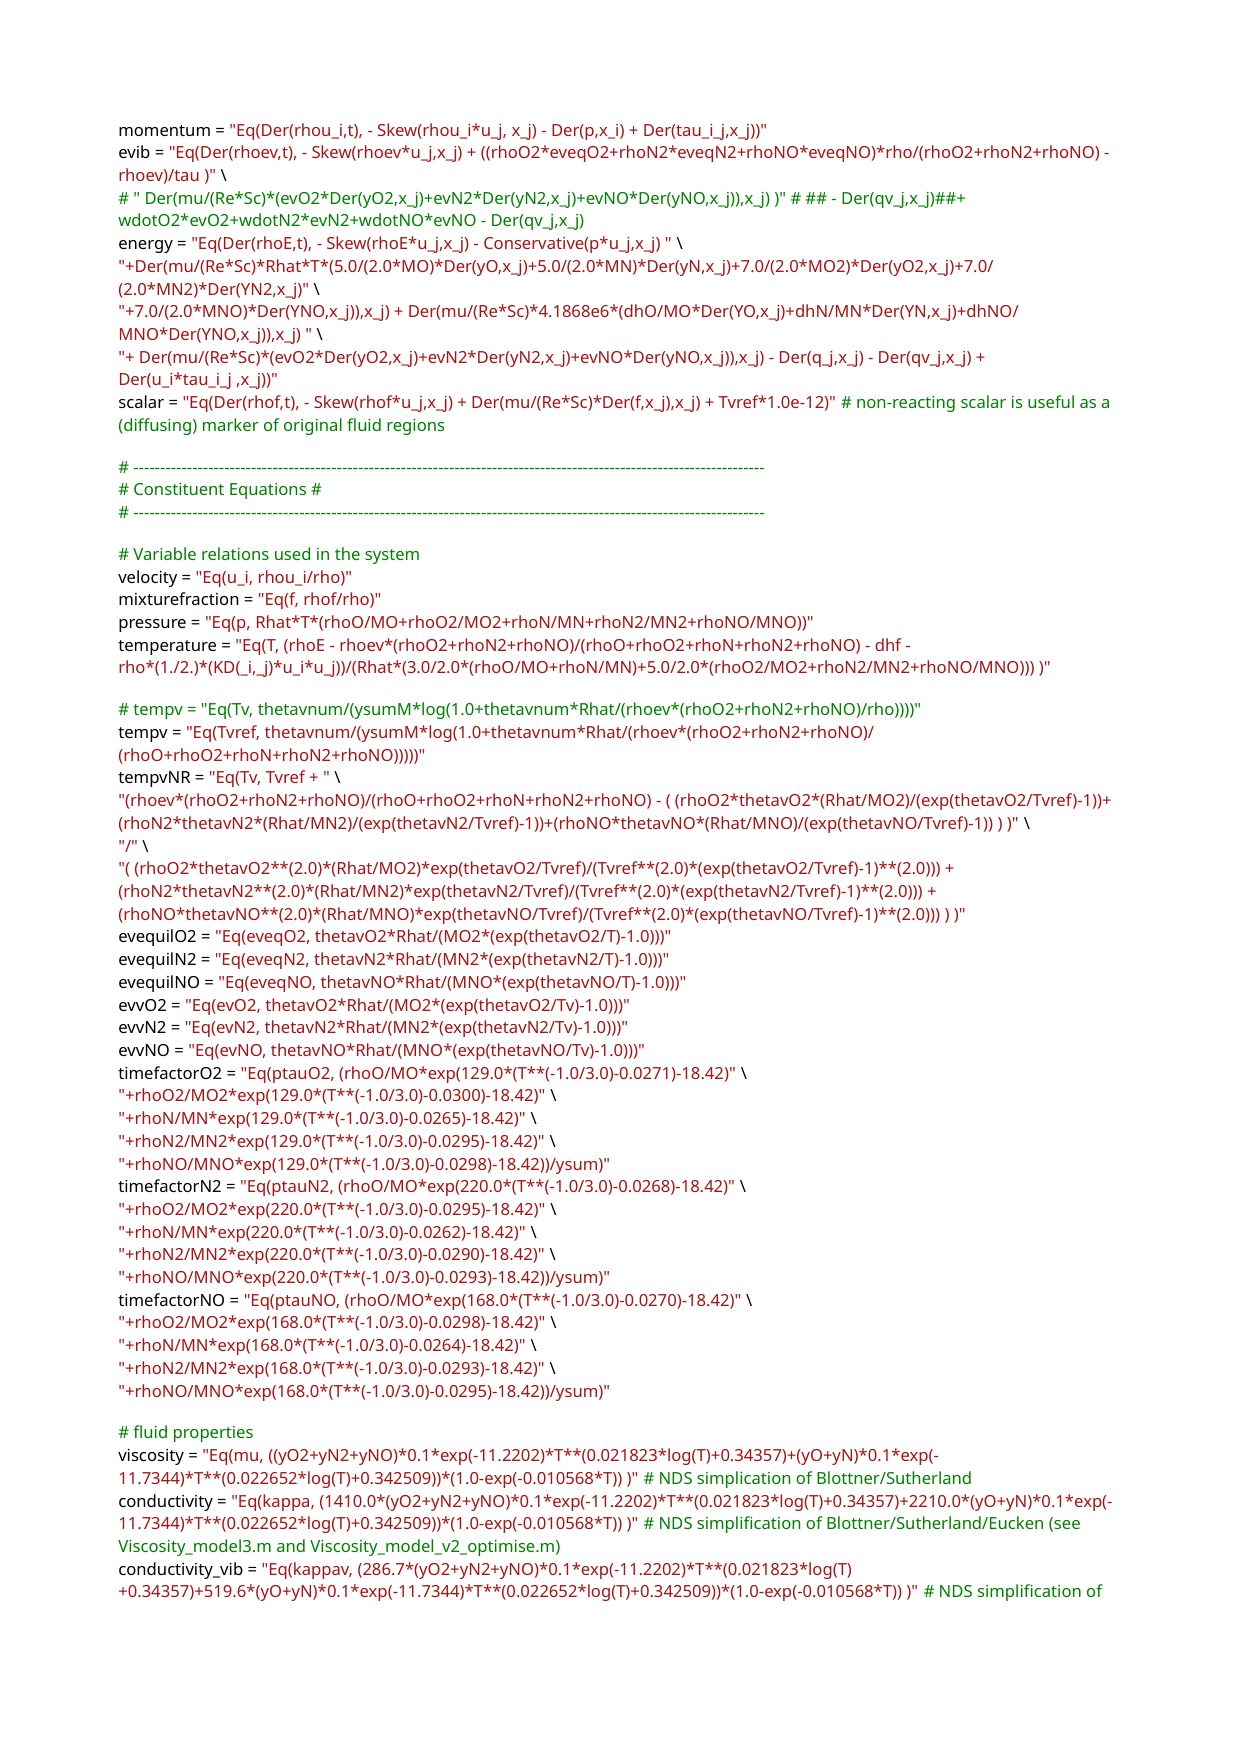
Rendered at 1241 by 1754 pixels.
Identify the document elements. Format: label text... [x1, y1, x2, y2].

text evequilN2 = "Eq(eveqN2, thetavN2*Rhat/(MN2*(exp(thetavN2/T)-1.0)))" [118, 948, 1122, 970]
text tempvNR = "Eq(Tv, Tvref + " \ [118, 766, 1122, 789]
text evequilO2 = "Eq(eveqO2, thetavO2*Rhat/(MO2*(exp(thetavO2/T)-1.0)))" [118, 925, 1122, 948]
text "+Der(mu/(Re*Sc)*Rhat*T*(5.0/(2.0*MO)*Der(yO,x_j)+5.0/(2.0*MN)*Der(yN,x_j)+7.0/(2.0*MO2)*Der(yO2,x_j)+7.0/(2.0*MN2)*Der(YN2,x_j)" \ [118, 254, 1122, 300]
text momentum = "Eq(Der(rhou_i,t), - Skew(rhou_i*u_j, x_j) - Der(p,x_i) + Der(tau_i_j,x_j))" [118, 118, 1122, 141]
text "+rhoNO/MNO*exp(129.0*(T**(-1.0/3.0)-0.0298)-18.42))/ysum)" [118, 1152, 1122, 1175]
text "+rhoN2/MN2*exp(220.0*(T**(-1.0/3.0)-0.0290)-18.42)" \ [118, 1243, 1122, 1266]
text viscosity = "Eq(mu, ((yO2+yN2+yNO)*0.1*exp(-11.2202)*T**(0.021823*log(T)+0.34357)+(yO+yN)*0.1*exp(-11.7344)*T**(0.022652*log(T)+0.342509))*(1.0-exp(-0.010568*T)) )" # NDS simplication of Blottner/Sutherland [118, 1444, 1122, 1489]
text "(rhoev*(rhoO2+rhoN2+rhoNO)/(rhoO+rhoO2+rhoN+rhoN2+rhoNO) - ( (rhoO2*thetavO2*(Rhat/MO2)/(exp(thetavO2/Tvref)-1))+(rhoN2*thetavN2*(Rhat/MN2)/(exp(thetavN2/Tvref)-1))+(rhoNO*thetavNO*(Rhat/MNO)/(exp(thetavNO/Tvref)-1)) ) )" \ [118, 789, 1122, 834]
text evequilNO = "Eq(eveqNO, thetavNO*Rhat/(MNO*(exp(thetavNO/T)-1.0)))" [118, 970, 1122, 993]
text "/" \ [118, 834, 1122, 857]
text conductivity = "Eq(kappa, (1410.0*(yO2+yN2+yNO)*0.1*exp(-11.2202)*T**(0.021823*log(T)+0.34357)+2210.0*(yO+yN)*0.1*exp(-11.7344)*T**(0.022652*log(T)+0.342509))*(1.0-exp(-0.010568*T)) )" # NDS simplification of Blottner/Sutherland/Eucken (see Viscosity_model3.m and Viscosity_model_v2_optimise.m) [118, 1489, 1122, 1557]
text pressure = "Eq(p, Rhat*T*(rhoO/MO+rhoO2/MO2+rhoN/MN+rhoN2/MN2+rhoNO/MNO))" [118, 611, 1122, 633]
text "+rhoN/MN*exp(168.0*(T**(-1.0/3.0)-0.0264)-18.42)" \ [118, 1334, 1122, 1356]
text evvO2 = "Eq(evO2, thetavO2*Rhat/(MO2*(exp(thetavO2/Tv)-1.0)))" [118, 993, 1122, 1016]
text "+ Der(mu/(Re*Sc)*(evO2*Der(yO2,x_j)+evN2*Der(yN2,x_j)+evNO*Der(yNO,x_j)),x_j) - Der(q_j,x_j) - Der(qv_j,x_j) + Der(u_i*tau_i_j ,x_j))" [118, 345, 1122, 391]
text # " Der(mu/(Re*Sc)*(evO2*Der(yO2,x_j)+evN2*Der(yN2,x_j)+evNO*Der(yNO,x_j)),x_j) )" # ## - Der(qv_j,x_j)##+ wdotO2*evO2+wdotN2*evN2+wdotNO*evNO - Der(qv_j,x_j) [118, 186, 1122, 232]
text tempv = "Eq(Tvref, thetavnum/(ysumM*log(1.0+thetavnum*Rhat/(rhoev*(rhoO2+rhoN2+rhoNO)/(rhoO+rhoO2+rhoN+rhoN2+rhoNO)))))" [118, 721, 1122, 766]
text # Constituent Equations # [118, 478, 1122, 501]
text "+rhoO2/MO2*exp(168.0*(T**(-1.0/3.0)-0.0298)-18.42)" \ [118, 1311, 1122, 1334]
text timefactorNO = "Eq(ptauNO, (rhoO/MO*exp(168.0*(T**(-1.0/3.0)-0.0270)-18.42)" \ [118, 1288, 1122, 1311]
text conductivity_vib = "Eq(kappav, (286.7*(yO2+yN2+yNO)*0.1*exp(-11.2202)*T**(0.021823*log(T)+0.34357)+519.6*(yO+yN)*0.1*exp(-11.7344)*T**(0.022652*log(T)+0.342509))*(1.0-exp(-0.010568*T)) )" # NDS simplification of [118, 1557, 1122, 1603]
text "+rhoO2/MO2*exp(129.0*(T**(-1.0/3.0)-0.0300)-18.42)" \ [118, 1084, 1122, 1107]
text "+rhoNO/MNO*exp(220.0*(T**(-1.0/3.0)-0.0293)-18.42))/ysum)" [118, 1266, 1122, 1288]
text evvNO = "Eq(evNO, thetavNO*Rhat/(MNO*(exp(thetavNO/Tv)-1.0)))" [118, 1038, 1122, 1061]
text # Variable relations used in the system [118, 542, 1122, 565]
text evib = "Eq(Der(rhoev,t), - Skew(rhoev*u_j,x_j) + ((rhoO2*eveqO2+rhoN2*eveqN2+rhoNO*eveqNO)*rho/(rhoO2+rhoN2+rhoNO) - rhoev)/tau )" \ [118, 141, 1122, 186]
text # ---------------------------------------------------------------------------------------------------------------------- [118, 455, 1122, 478]
text timefactorO2 = "Eq(ptauO2, (rhoO/MO*exp(129.0*(T**(-1.0/3.0)-0.0271)-18.42)" \ [118, 1061, 1122, 1084]
text # tempv = "Eq(Tv, thetavnum/(ysumM*log(1.0+thetavnum*Rhat/(rhoev*(rhoO2+rhoN2+rhoNO)/rho))))" [118, 698, 1122, 721]
text "+7.0/(2.0*MNO)*Der(YNO,x_j)),x_j) + Der(mu/(Re*Sc)*4.1868e6*(dhO/MO*Der(YO,x_j)+dhN/MN*Der(YN,x_j)+dhNO/MNO*Der(YNO,x_j)),x_j) " \ [118, 300, 1122, 345]
text velocity = "Eq(u_i, rhou_i/rho)" [118, 565, 1122, 588]
text timefactorN2 = "Eq(ptauN2, (rhoO/MO*exp(220.0*(T**(-1.0/3.0)-0.0268)-18.42)" \ [118, 1175, 1122, 1197]
text # ---------------------------------------------------------------------------------------------------------------------- [118, 501, 1122, 523]
text energy = "Eq(Der(rhoE,t), - Skew(rhoE*u_j,x_j) - Conservative(p*u_j,x_j) " \ [118, 232, 1122, 254]
text "+rhoN/MN*exp(220.0*(T**(-1.0/3.0)-0.0262)-18.42)" \ [118, 1220, 1122, 1243]
text temperature = "Eq(T, (rhoE - rhoev*(rhoO2+rhoN2+rhoNO)/(rhoO+rhoO2+rhoN+rhoN2+rhoNO) - dhf - rho*(1./2.)*(KD(_i,_j)*u_i*u_j))/(Rhat*(3.0/2.0*(rhoO/MO+rhoN/MN)+5.0/2.0*(rhoO2/MO2+rhoN2/MN2+rhoNO/MNO))) )" [118, 633, 1122, 679]
text scalar = "Eq(Der(rhof,t), - Skew(rhof*u_j,x_j) + Der(mu/(Re*Sc)*Der(f,x_j),x_j) + Tvref*1.0e-12)" # non-reacting scalar is useful as a (diffusing) marker of original fluid regions [118, 391, 1122, 436]
text "+rhoNO/MNO*exp(168.0*(T**(-1.0/3.0)-0.0295)-18.42))/ysum)" [118, 1379, 1122, 1402]
text "+rhoN/MN*exp(129.0*(T**(-1.0/3.0)-0.0265)-18.42)" \ [118, 1107, 1122, 1129]
text "+rhoO2/MO2*exp(220.0*(T**(-1.0/3.0)-0.0295)-18.42)" \ [118, 1197, 1122, 1220]
text "+rhoN2/MN2*exp(129.0*(T**(-1.0/3.0)-0.0295)-18.42)" \ [118, 1129, 1122, 1152]
text "+rhoN2/MN2*exp(168.0*(T**(-1.0/3.0)-0.0293)-18.42)" \ [118, 1356, 1122, 1379]
text "( (rhoO2*thetavO2**(2.0)*(Rhat/MO2)*exp(thetavO2/Tvref)/(Tvref**(2.0)*(exp(thetavO2/Tvref)-1)**(2.0))) + (rhoN2*thetavN2**(2.0)*(Rhat/MN2)*exp(thetavN2/Tvref)/(Tvref**(2.0)*(exp(thetavN2/Tvref)-1)**(2.0))) + (rhoNO*thetavNO**(2.0)*(Rhat/MNO)*exp(thetavNO/Tvref)/(Tvref**(2.0)*(exp(thetavNO/Tvref)-1)**(2.0))) ) )" [118, 857, 1122, 925]
text # fluid properties [118, 1421, 1122, 1444]
text mixturefraction = "Eq(f, rhof/rho)" [118, 588, 1122, 611]
text evvN2 = "Eq(evN2, thetavN2*Rhat/(MN2*(exp(thetavN2/Tv)-1.0)))" [118, 1016, 1122, 1038]
